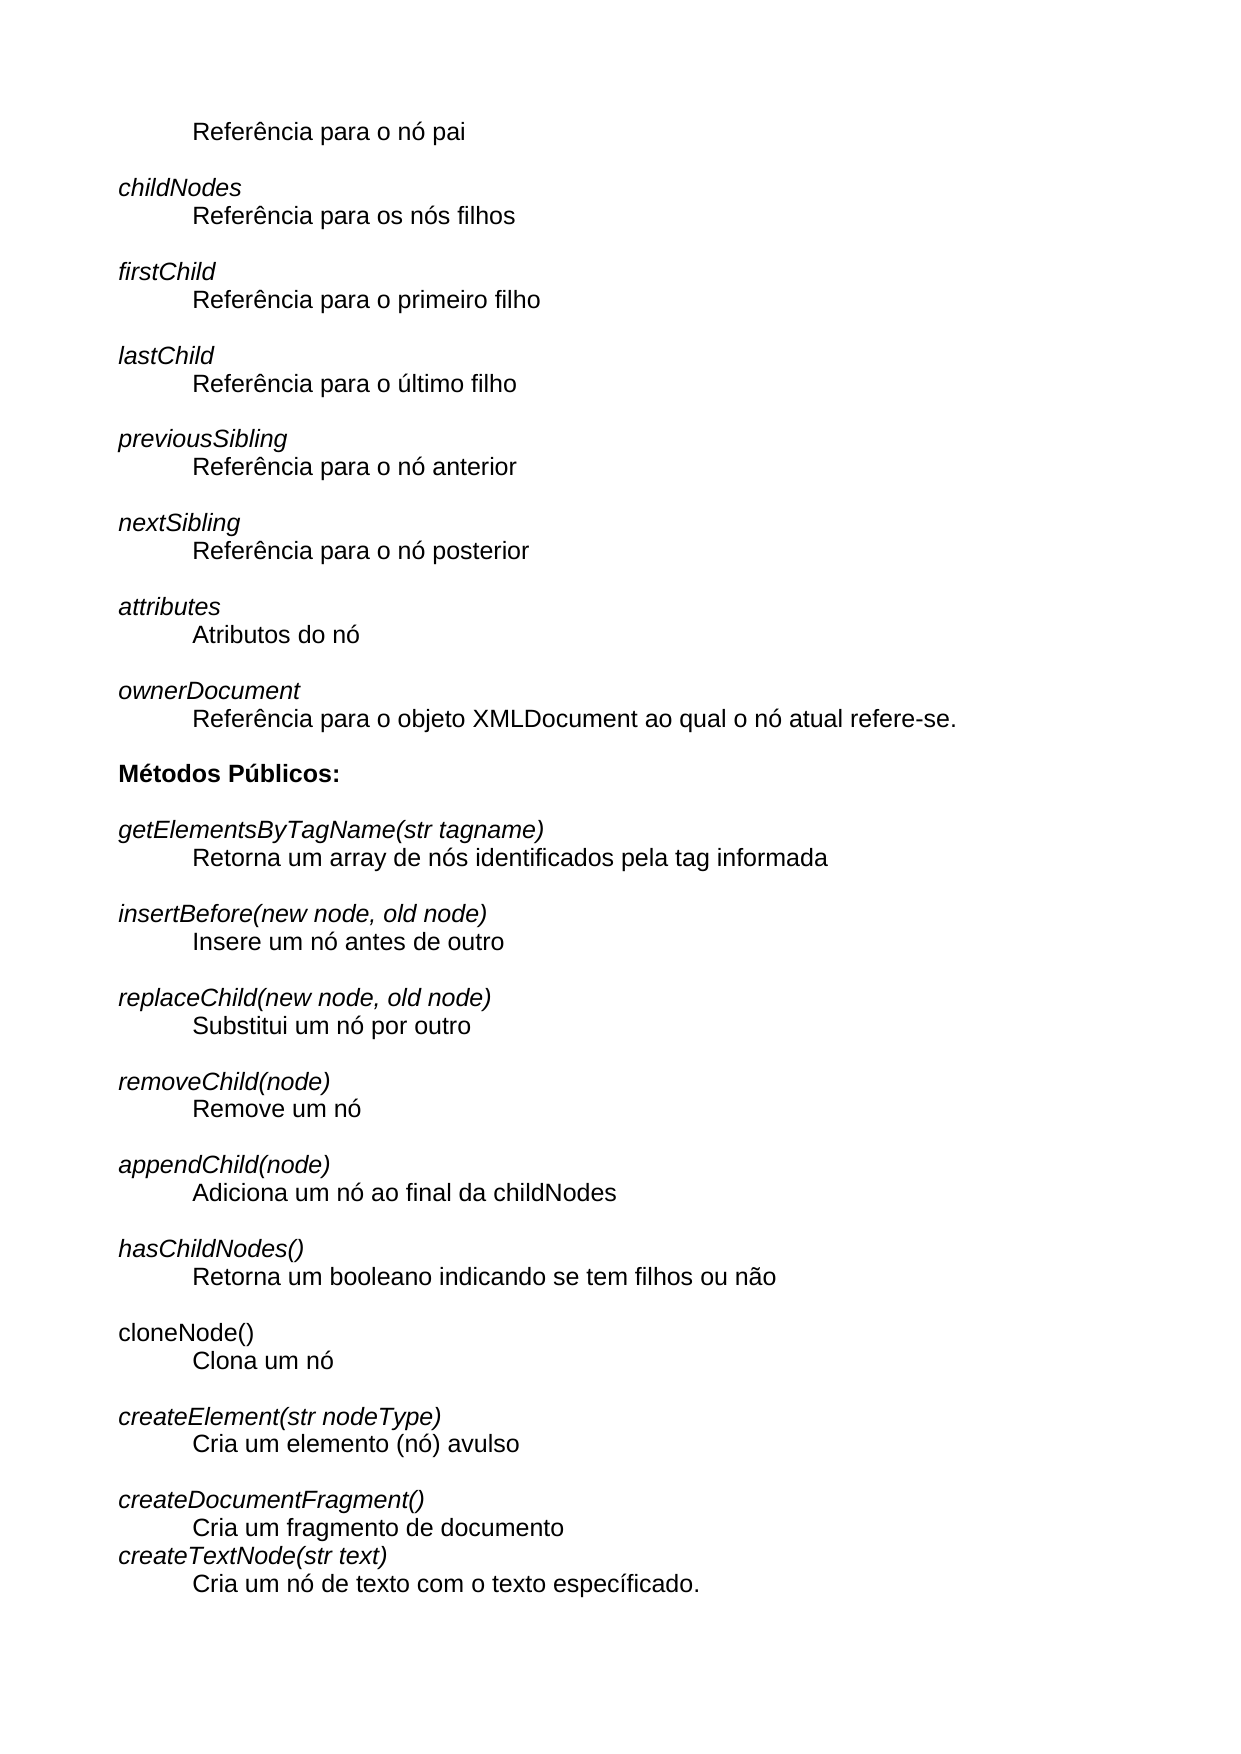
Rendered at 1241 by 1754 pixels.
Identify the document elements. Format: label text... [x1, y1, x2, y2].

text appendChild(node) [118, 1151, 1122, 1179]
text Adiciona um nó ao final da childNodes [118, 1179, 1122, 1207]
text replaceChild(new node, old node) [118, 983, 1122, 1011]
text ownerDocument [118, 676, 1122, 704]
text previousSibling [118, 425, 1122, 453]
text cloneNode() [118, 1318, 1122, 1346]
text Referência para o nó pai [118, 118, 1122, 146]
text Retorna um booleano indicando se tem filhos ou não [118, 1263, 1122, 1291]
text nextSibling [118, 509, 1122, 537]
text Cria um nó de texto com o texto específicado. [118, 1570, 1122, 1598]
text Clona um nó [118, 1346, 1122, 1374]
text lastChild [118, 341, 1122, 369]
text Referência para o último filho [118, 369, 1122, 397]
text createDocumentFragment() [118, 1486, 1122, 1514]
text createElement(str nodeType) [118, 1402, 1122, 1430]
text Cria um fragmento de documento [118, 1514, 1122, 1542]
text getElementsByTagName(str tagname) [118, 816, 1122, 844]
text Referência para o nó anterior [118, 453, 1122, 481]
text Atributos do nó [118, 621, 1122, 648]
text Retorna um array de nós identificados pela tag informada [118, 844, 1122, 872]
text Referência para o primeiro filho [118, 286, 1122, 313]
text Referência para o nó posterior [118, 537, 1122, 565]
text Remove um nó [118, 1095, 1122, 1123]
text Referência para os nós filhos [118, 202, 1122, 230]
text insertBefore(new node, old node) [118, 900, 1122, 928]
text attributes [118, 593, 1122, 621]
text childNodes [118, 174, 1122, 202]
text firstChild [118, 258, 1122, 286]
text createTextNode(str text) [118, 1542, 1122, 1570]
text Referência para o objeto XMLDocument ao qual o nó atual refere-se. [118, 704, 1122, 732]
text Insere um nó antes de outro [118, 928, 1122, 956]
text removeChild(node) [118, 1067, 1122, 1095]
text Substitui um nó por outro [118, 1011, 1122, 1039]
text Cria um elemento (nó) avulso [118, 1430, 1122, 1458]
text hasChildNodes() [118, 1235, 1122, 1263]
text Métodos Públicos: [118, 760, 1122, 788]
